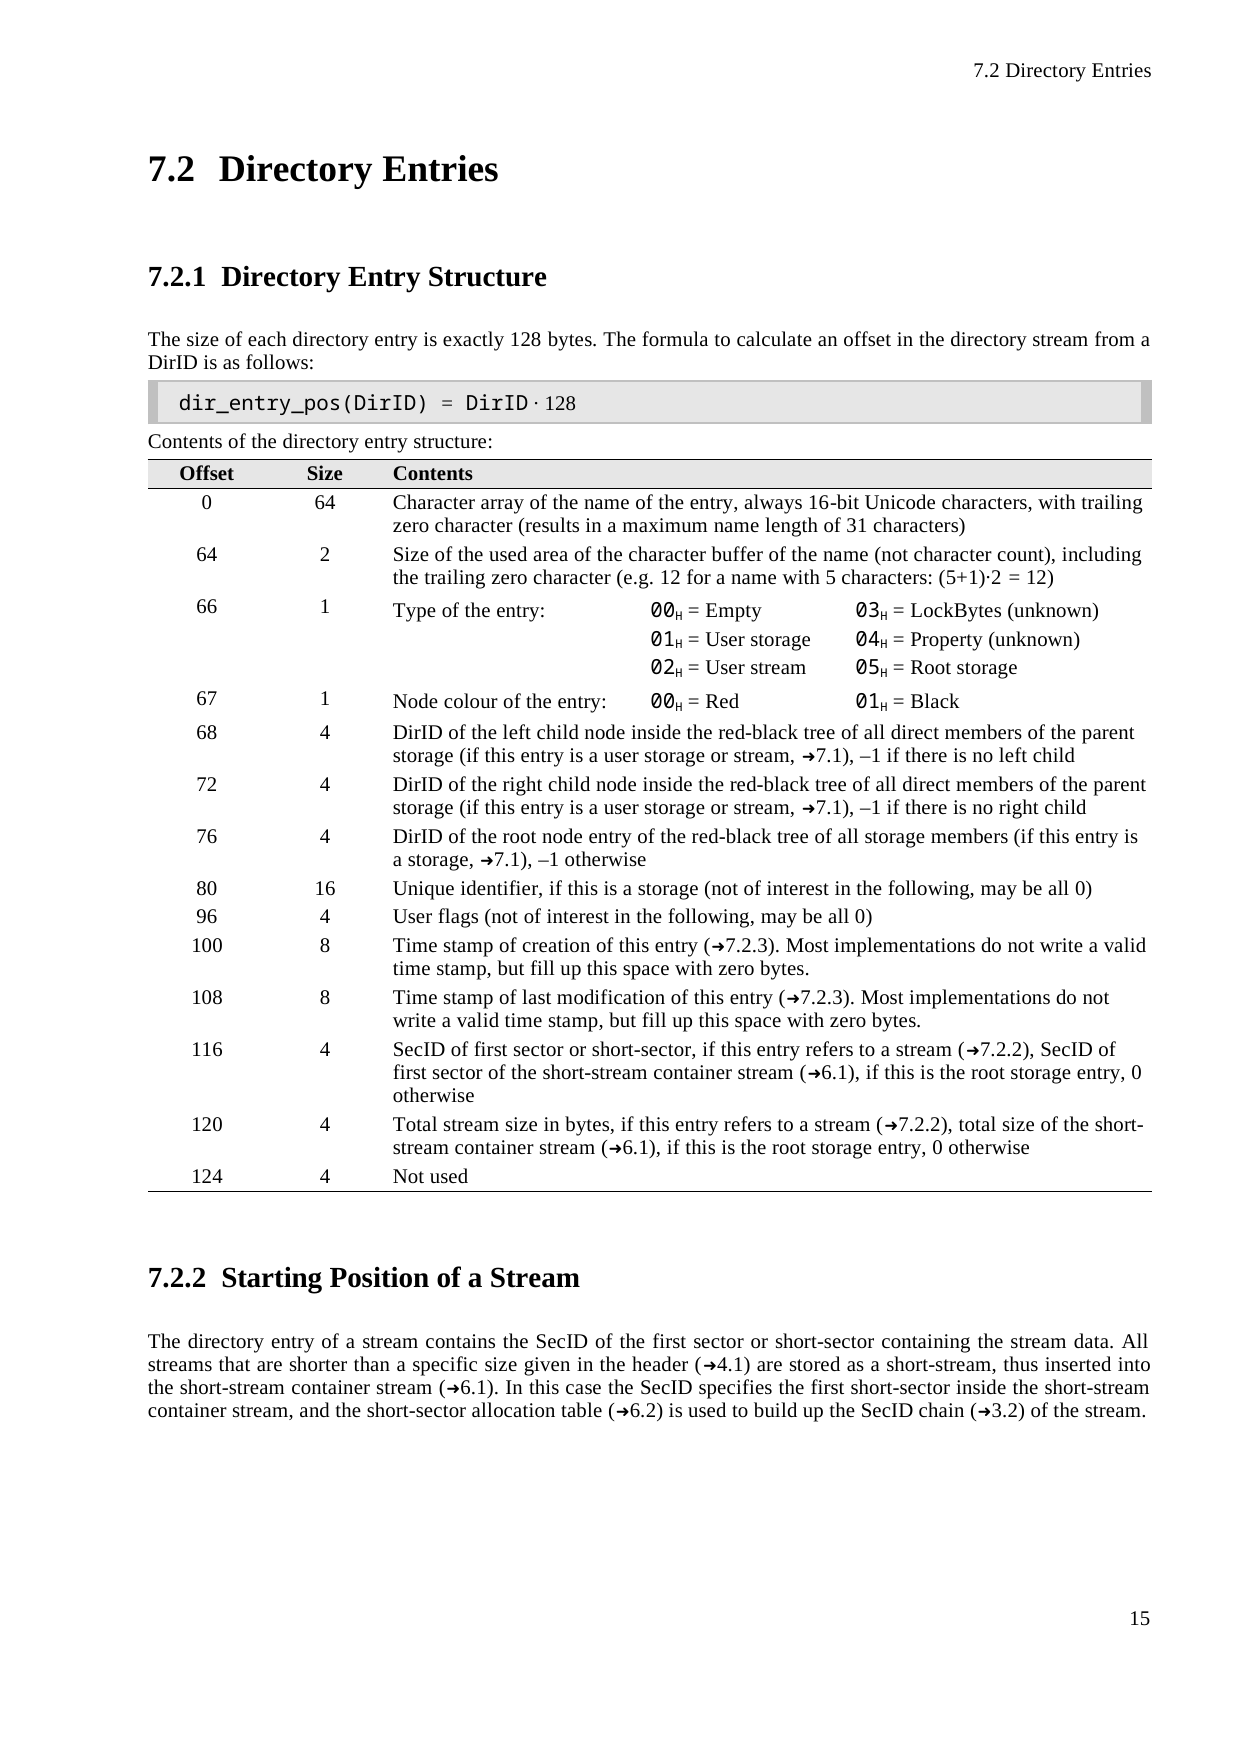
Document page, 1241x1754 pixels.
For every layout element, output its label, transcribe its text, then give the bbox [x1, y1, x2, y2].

table_cell 1 [266, 684, 384, 718]
table_cell 4 [266, 1110, 384, 1162]
table_cell 64 [148, 540, 266, 592]
text The directory entry of a stream contains the SecID of the first sector or short-sector containing the stream data. All streams that are shorter than a specific size given in the header (➜4.1) are stored as a short-stream, thus inserted into the short-stream container stream (➜6.1). In this case the SecID specifies the first short-sector inside the short-stream container stream, and the short-sector allocation table (➜6.2) is used to build up the SecID chain (➜3.2) of the stream. [148, 1329, 1152, 1422]
table_cell 68 [148, 718, 266, 770]
table_cell 4 [266, 1162, 384, 1191]
text The size of each directory entry is exactly 128 bytes. The formula to calculate an offset in the directory stream from a DirID is as follows: [148, 328, 1152, 374]
table_cell DirID of the right child node inside the red-black tree of all direct members of the parent storage (if this entry is a user storage or stream, ➜7.1), –1 if there is no right child [384, 770, 1152, 822]
table_header Size [266, 460, 384, 488]
table_cell 2 [266, 540, 384, 592]
table_cell 4 [266, 822, 384, 873]
table_cell 0 [148, 489, 266, 540]
table_cell Total stream size in bytes, if this entry refers to a stream (➜7.2.2), total size of the short-stream container stream (➜6.1), if this is the root storage entry, 0 otherwise [384, 1110, 1152, 1162]
table_cell DirID of the root node entry of the red-black tree of all storage members (if this entry is a storage, ➜7.1), –1 otherwise [384, 822, 1152, 873]
table_cell 108 [148, 983, 266, 1035]
table_cell 72 [148, 770, 266, 822]
table_cell 66 [148, 592, 266, 683]
table_cell 120 [148, 1110, 266, 1162]
table_cell 67 [148, 684, 266, 718]
table_cell 4 [266, 770, 384, 822]
table_cell 4 [266, 1035, 384, 1110]
table_cell 76 [148, 822, 266, 873]
table_cell 4 [266, 718, 384, 770]
table_cell 100 [148, 931, 266, 983]
text dir_entry_pos(DirID) = DirID ∙ 128 [158, 382, 1141, 422]
table_cell Character array of the name of the entry, always 16‑bit Unicode characters, with trailing zero character (results in a maximum name length of 31 characters) [384, 489, 1152, 540]
table_cell 116 [148, 1035, 266, 1110]
table_cell 4 [266, 903, 384, 931]
subtitle Directory Entries [148, 148, 1152, 189]
subtitle Directory Entry Structure [148, 260, 1152, 292]
table_cell Time stamp of last modification of this entry (➜7.2.3). Most implementations do not write a valid time stamp, but fill up this space with zero bytes. [384, 983, 1152, 1035]
table_header Offset [148, 460, 266, 488]
table_cell 124 [148, 1162, 266, 1191]
subtitle Starting Position of a Stream [148, 1262, 1152, 1294]
table_cell Unique identifier, if this is a storage (not of interest in the following, may be all 0) [384, 874, 1152, 902]
table_cell 64 [266, 489, 384, 540]
table_cell Node colour of the entry: 00H = Red 01H = Black [384, 684, 1152, 718]
table_cell 96 [148, 903, 266, 931]
table_cell User flags (not of interest in the following, may be all 0) [384, 903, 1152, 931]
table_cell 80 [148, 874, 266, 902]
table_cell SecID of first sector or short-sector, if this entry refers to a stream (➜7.2.2), SecID of first sector of the short-stream container stream (➜6.1), if this is the root storage entry, 0 otherwise [384, 1035, 1152, 1110]
table_cell 8 [266, 983, 384, 1035]
table_cell 8 [266, 931, 384, 983]
table_cell Type of the entry: 00H = Empty 03H = LockBytes (unknown) 01H = User storage 04H = Property (unknown) 02H = User stream 05H = Root storage [384, 592, 1152, 683]
table_cell DirID of the left child node inside the red-black tree of all direct members of the parent storage (if this entry is a user storage or stream, ➜7.1), –1 if there is no left child [384, 718, 1152, 770]
table_cell Time stamp of creation of this entry (➜7.2.3). Most implementations do not write a valid time stamp, but fill up this space with zero bytes. [384, 931, 1152, 983]
table_cell 16 [266, 874, 384, 902]
table_cell Size of the used area of the character buffer of the name (not character count), including the trailing zero character (e.g. 12 for a name with 5 characters: (5+1)∙2 = 12) [384, 540, 1152, 592]
table_cell 1 [266, 592, 384, 683]
text Contents of the directory entry structure: [148, 430, 1152, 453]
table_header Contents [384, 460, 1152, 488]
table_cell Not used [384, 1162, 1152, 1191]
